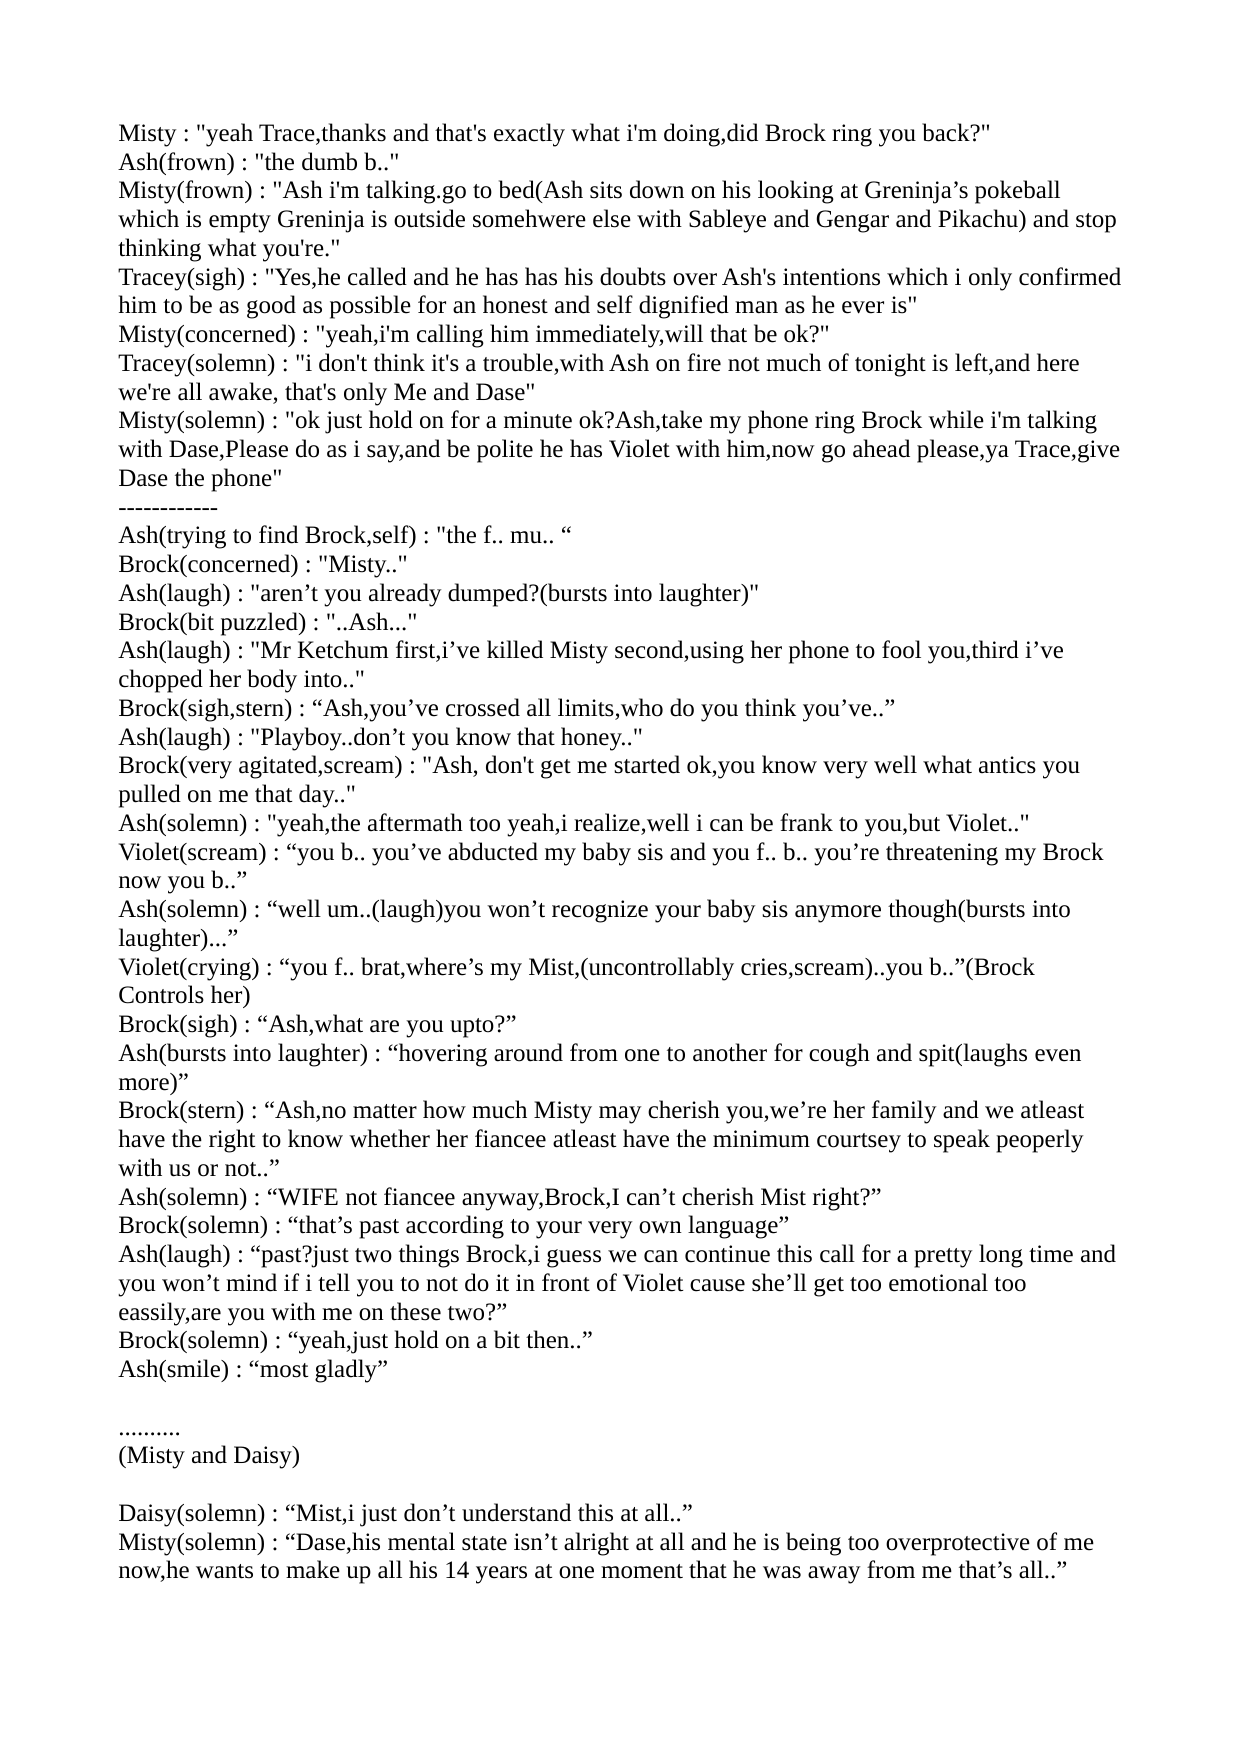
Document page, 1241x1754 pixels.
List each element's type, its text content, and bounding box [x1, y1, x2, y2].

text Ash(solemn) : “well um..(laugh)you won’t recognize your baby sis anymore though(bursts into laughter)...” [118, 894, 1122, 952]
text (Misty and Daisy) [118, 1441, 1122, 1469]
text Brock(stern) : “Ash,no matter how much Misty may cherish you,we’re her family and we atleast have the right to know whether her fiancee atleast have the minimum courtsey to speak peoperly with us or not..” [118, 1096, 1122, 1182]
text Misty : "yeah Trace,thanks and that's exactly what i'm doing,did Brock ring you back?" [118, 118, 1122, 147]
text Brock(sigh) : “Ash,what are you upto?” [118, 1009, 1122, 1038]
text Misty(concerned) : "yeah,i'm calling him immediately,will that be ok?" [118, 319, 1122, 348]
text Tracey(sigh) : "Yes,he called and he has has his doubts over Ash's intentions which i only confirmed him to be as good as possible for an honest and self dignified man as he ever is" [118, 262, 1122, 319]
text pulled on me that day.." [118, 779, 1122, 808]
text Misty(solemn) : “Dase,his mental state isn’t alright at all and he is being too overprotective of me now,he wants to make up all his 14 years at one moment that he was away from me that’s all..” [118, 1527, 1122, 1584]
text Ash(smile) : “most gladly” [118, 1354, 1122, 1383]
text Brock(concerned) : "Misty.." [118, 549, 1122, 578]
text .......... [118, 1412, 1122, 1441]
text Misty(frown) : "Ash i'm talking.go to bed(Ash sits down on his looking at Greninja’s pokeball which is empty Greninja is outside somehwere else with Sableye and Gengar and Pikachu) and stop thinking what you're." [118, 176, 1122, 262]
text Daisy(solemn) : “Mist,i just don’t understand this at all..” [118, 1498, 1122, 1527]
text Ash(laugh) : "Mr Ketchum first,i’ve killed Misty second,using her phone to fool you,third i’ve chopped her body into.." [118, 636, 1122, 693]
text Ash(bursts into laughter) : “hovering around from one to another for cough and spit(laughs even more)” [118, 1038, 1122, 1096]
text Brock(solemn) : “yeah,just hold on a bit then..” [118, 1326, 1122, 1354]
text Misty(solemn) : "ok just hold on for a minute ok?Ash,take my phone ring Brock while i'm talking with Dase,Please do as i say,and be polite he has Violet with him,now go ahead please,ya Trace,give Dase the phone" [118, 406, 1122, 492]
text Violet(scream) : “you b.. you’ve abducted my baby sis and you f.. b.. you’re threatening my Brock now you b..” [118, 837, 1122, 894]
text Ash(frown) : "the dumb b.." [118, 147, 1122, 176]
text Ash(laugh) : "aren’t you already dumped?(bursts into laughter)" [118, 578, 1122, 607]
text Ash(solemn) : "yeah,the aftermath too yeah,i realize,well i can be frank to you,but Violet.." [118, 808, 1122, 837]
text Ash(laugh) : “past?just two things Brock,i guess we can continue this call for a pretty long time and you won’t mind if i tell you to not do it in front of Violet cause she’ll get too emotional too eassily,are you with me on these two?” [118, 1239, 1122, 1326]
text Brock(very agitated,scream) : "Ash, don't get me started ok,you know very well what antics you [118, 751, 1122, 779]
text Brock(sigh,stern) : “Ash,you’ve crossed all limits,who do you think you’ve..” [118, 693, 1122, 722]
text Ash(laugh) : "Playboy..don’t you know that honey.." [118, 722, 1122, 751]
text Tracey(solemn) : "i don't think it's a trouble,with Ash on fire not much of tonight is left,and here we're all awake, that's only Me and Dase" [118, 348, 1122, 406]
text Ash(solemn) : “WIFE not fiancee anyway,Brock,I can’t cherish Mist right?” [118, 1182, 1122, 1211]
text Violet(crying) : “you f.. brat,where’s my Mist,(uncontrollably cries,scream)..you b..”(Brock Controls her) [118, 952, 1122, 1009]
text Brock(solemn) : “that’s past according to your very own language” [118, 1211, 1122, 1239]
text ------------ [118, 492, 1122, 521]
text Ash(trying to find Brock,self) : "the f.. mu.. “ [118, 521, 1122, 549]
text Brock(bit puzzled) : "..Ash..." [118, 607, 1122, 636]
